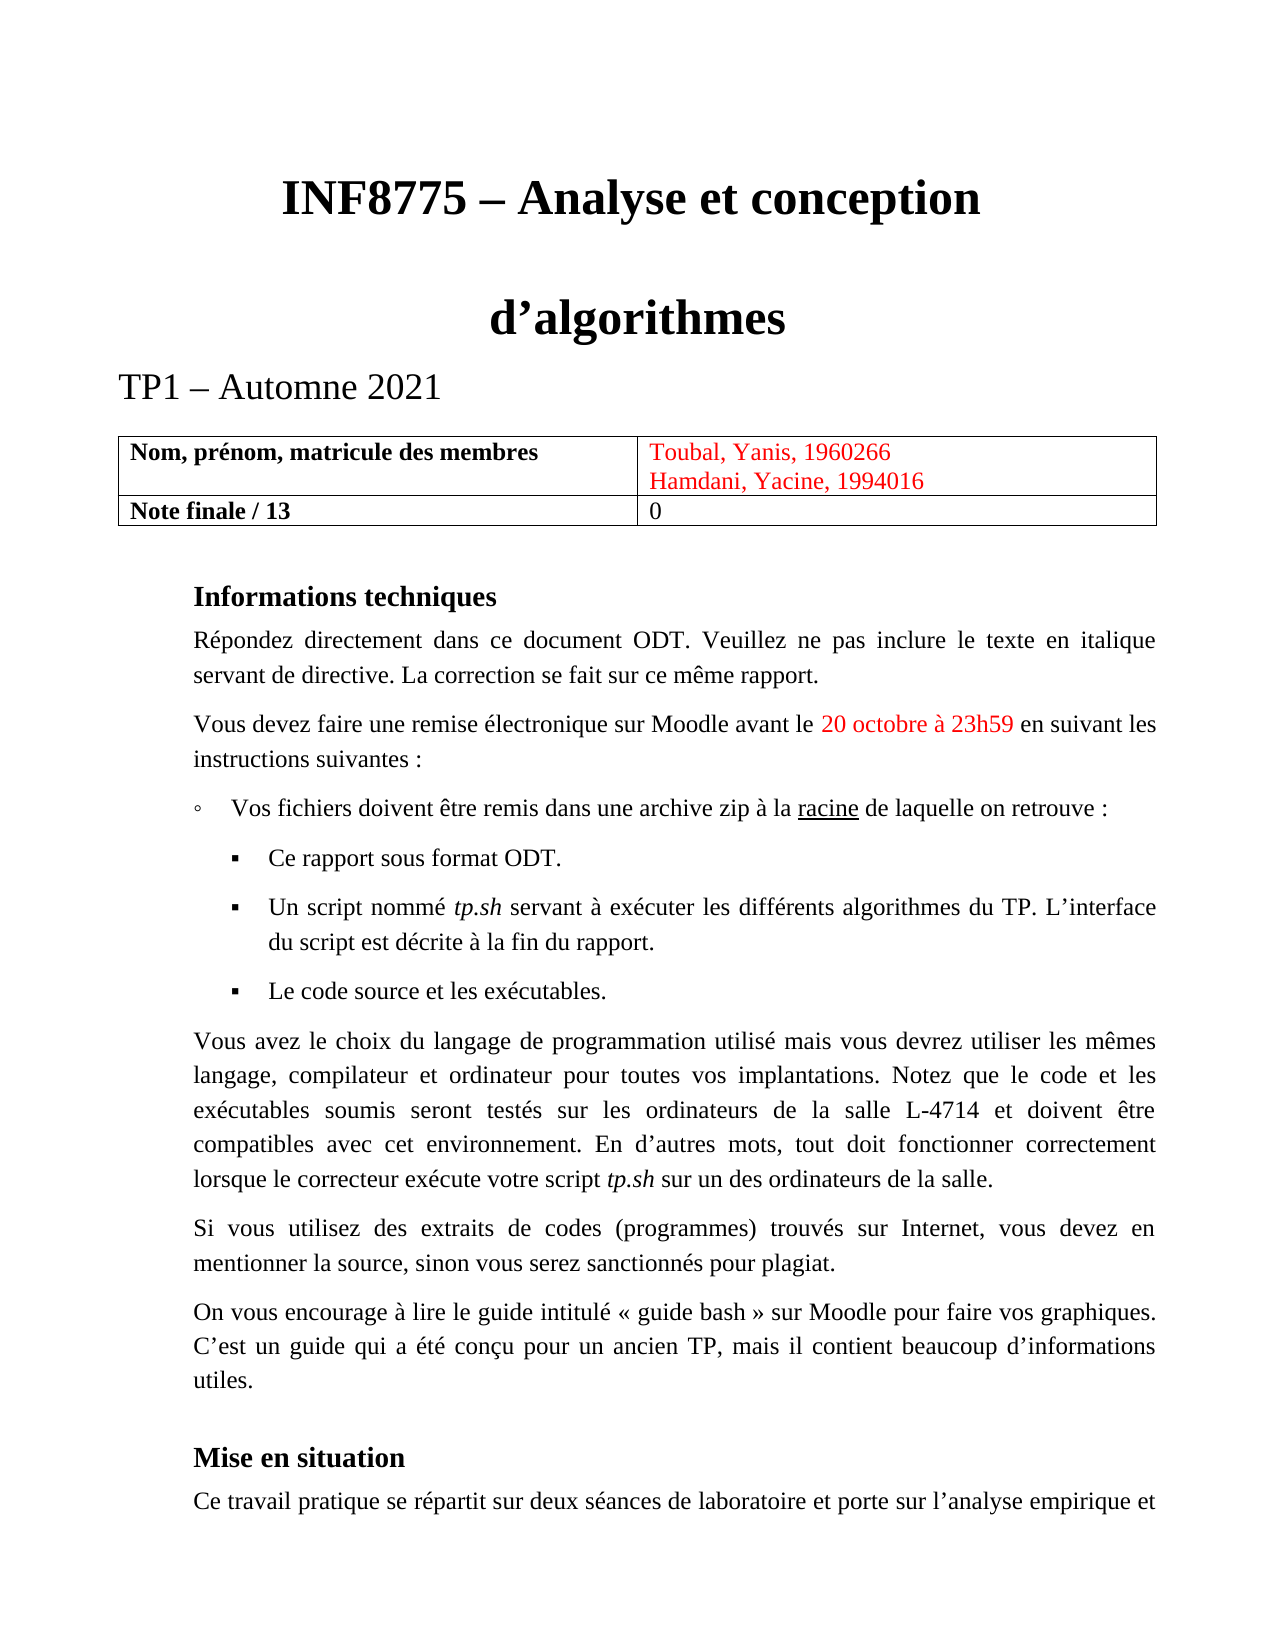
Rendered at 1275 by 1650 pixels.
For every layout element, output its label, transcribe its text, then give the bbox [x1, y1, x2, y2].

table_header Toubal, Yanis, 1960266 Hamdani, Yacine, 1994016 [638, 437, 1156, 495]
list Vos fichiers doivent être remis dans une archive zip à la racine de laquelle on retrouve : [193, 793, 1157, 822]
subtitle INF8775 – Analyse et conception [118, 168, 1157, 226]
text TP1 – Automne 2021 [118, 364, 1157, 407]
list Un script nommé tp.sh servant à exécuter les différents algorithmes du TP. L’interface du script est décrite à la fin du rapport. [231, 892, 1157, 956]
list Ce rapport sous format ODT. [231, 843, 1157, 872]
table_cell Note finale / 13 [119, 496, 637, 524]
text Ce travail pratique se répartit sur deux séances de laboratoire et porte sur l’analyse empirique et [118, 1486, 1157, 1514]
list Si vous utilisez des extraits de codes (programmes) trouvés sur Internet, vous devez en mentionner la source, sinon vous serez sanctionnés pour plagiat. [156, 1213, 1157, 1276]
list Répondez directement dans ce document ODT. Veuillez ne pas inclure le texte en italique servant de directive. La correction se fait sur ce même rapport. [156, 625, 1157, 689]
subtitle d’algorithmes [118, 288, 1157, 346]
table_header Nom, prénom, matricule des membres [119, 437, 637, 495]
list Informations techniques [118, 579, 1157, 613]
list Vous devez faire une remise électronique sur Moodle avant le 20 octobre à 23h59 en suivant les instructions suivantes : [156, 709, 1157, 773]
table_cell 0 [638, 496, 1156, 524]
list Mise en situation [118, 1440, 1157, 1473]
list Vous avez le choix du langage de programmation utilisé mais vous devrez utiliser les mêmes langage, compilateur et ordinateur pour toutes vos implantations. Notez que le code et les exécutables soumis seront testés sur les ordinateurs de la salle L-4714 et doivent être compatibles avec cet environnement. En d’autres mots, tout doit fonctionner correctement lorsque le correcteur exécute votre script tp.sh sur un des ordinateurs de la salle. [156, 1026, 1157, 1192]
list Le code source et les exécutables. [231, 976, 1157, 1005]
list On vous encourage à lire le guide intitulé « guide bash » sur Moodle pour faire vos graphiques. C’est un guide qui a été conçu pour un ancien TP, mais il contient beaucoup d’informations utiles. [156, 1297, 1157, 1394]
